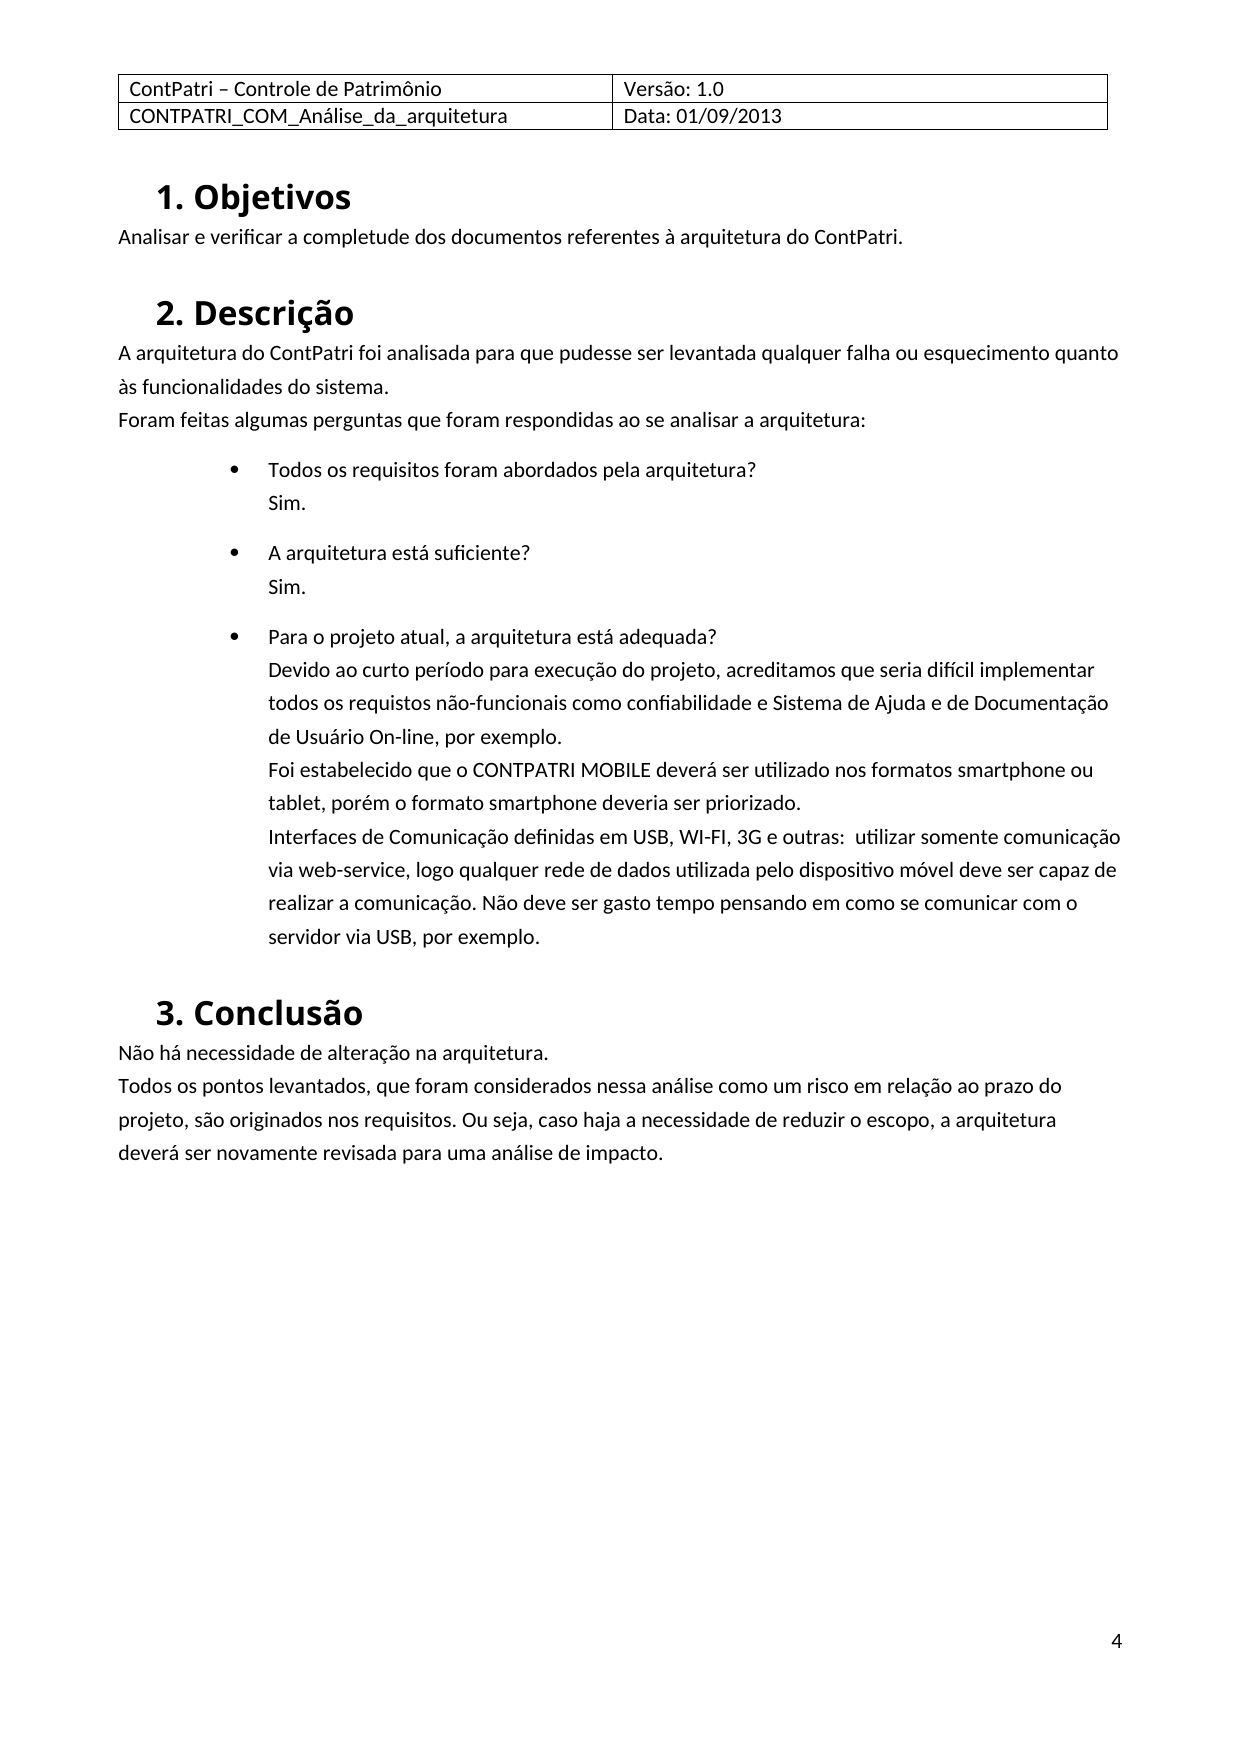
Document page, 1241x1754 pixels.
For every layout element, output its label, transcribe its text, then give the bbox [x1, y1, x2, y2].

list A arquitetura está suficiente? Sim. [231, 539, 1122, 599]
list Objetivos [156, 174, 1122, 219]
list Descrição [156, 290, 1122, 335]
text Analisar e verificar a completude dos documentos referentes à arquitetura do ContPatri. [118, 223, 1122, 250]
list Conclusão [156, 989, 1122, 1035]
list Para o projeto atual, a arquitetura está adequada? Devido ao curto período para execução do projeto, acreditamos que seria difícil implementar todos os requistos não-funcionais como confiabilidade e Sistema de Ajuda e de Documentação de Usuário On-line, por exemplo. Foi estabelecido que o CONTPATRI MOBILE deverá ser utilizado nos formatos smartphone ou tablet, porém o formato smartphone deveria ser priorizado. Interfaces de Comunicação definidas em USB, WI-FI, 3G e outras: utilizar somente comunicação via web-service, logo qualquer rede de dados utilizada pelo dispositivo móvel deve ser capaz de realizar a comunicação. Não deve ser gasto tempo pensando em como se comunicar com o servidor via USB, por exemplo. [231, 623, 1122, 949]
text Não há necessidade de alteração na arquitetura. Todos os pontos levantados, que foram considerados nessa análise como um risco em relação ao prazo do projeto, são originados nos requisitos. Ou seja, caso haja a necessidade de reduzir o escopo, a arquitetura deverá ser novamente revisada para uma análise de impacto. [118, 1039, 1122, 1166]
text A arquitetura do ContPatri foi analisada para que pudesse ser levantada qualquer falha ou esquecimento quanto às funcionalidades do sistema. Foram feitas algumas perguntas que foram respondidas ao se analisar a arquitetura: [118, 339, 1122, 433]
list Todos os requisitos foram abordados pela arquitetura? Sim. [231, 456, 1122, 516]
